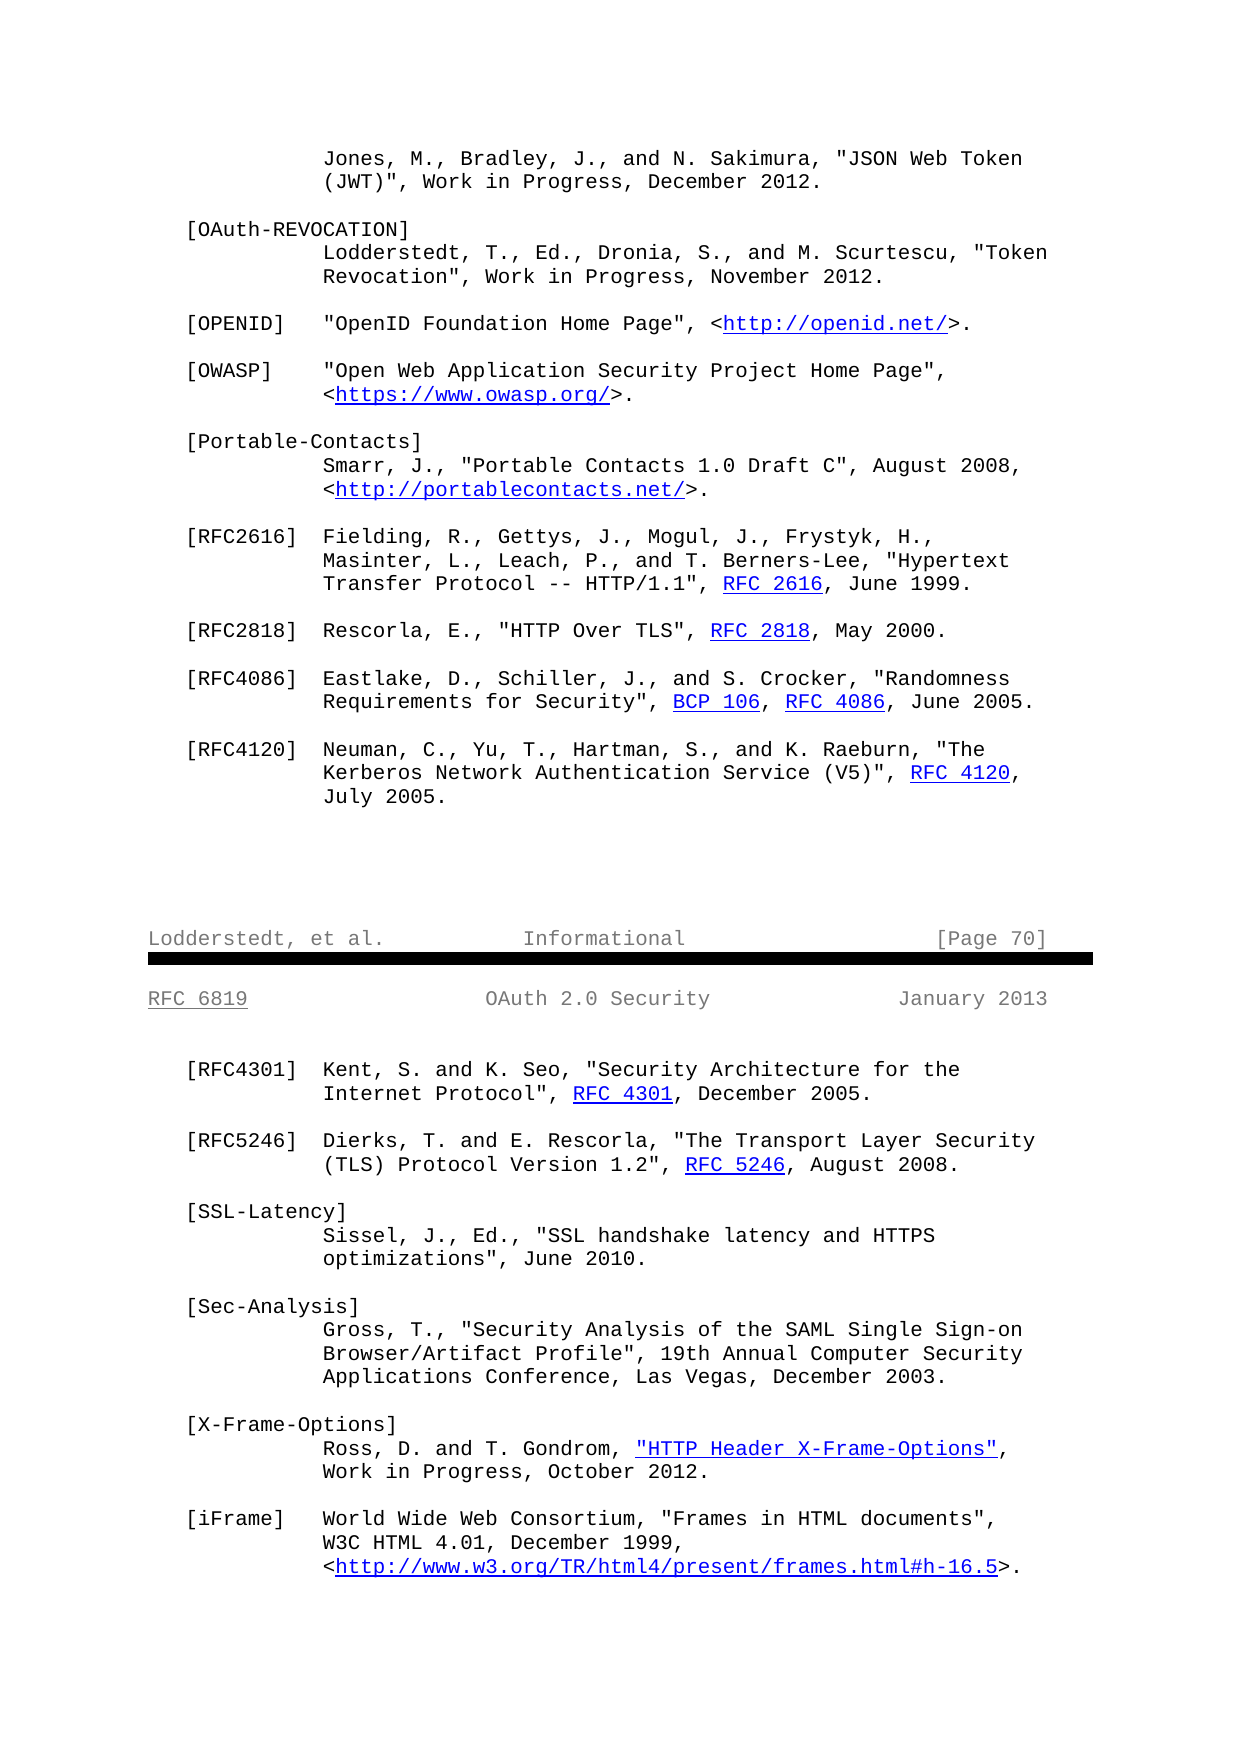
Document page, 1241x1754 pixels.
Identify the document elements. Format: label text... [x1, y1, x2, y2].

text [RFC2616] Fielding, R., Gettys, J., Mogul, J., Frystyk, H., [148, 526, 1093, 549]
text optimizations", June 2010. [148, 1248, 1093, 1272]
text [Sec-Analysis] [148, 1296, 1093, 1319]
text Gross, T., "Security Analysis of the SAML Single Sign-on [148, 1319, 1093, 1343]
text Lodderstedt, et al. Informational [Page 70] [148, 928, 1093, 952]
text July 2005. [148, 786, 1093, 810]
text W3C HTML 4.01, December 1999, [148, 1532, 1093, 1556]
text [RFC4301] Kent, S. and K. Seo, "Security Architecture for the [148, 1059, 1093, 1083]
text [OAuth-REVOCATION] [148, 218, 1093, 242]
text [RFC4086] Eastlake, D., Schiller, J., and S. Crocker, "Randomness [148, 668, 1093, 691]
text Revocation", Work in Progress, November 2012. [148, 266, 1093, 289]
text <https://www.owasp.org/>. [148, 384, 1093, 408]
text Ross, D. and T. Gondrom, "HTTP Header X-Frame-Options", [148, 1437, 1093, 1461]
text <http://www.w3.org/TR/html4/present/frames.html#h-16.5>. [148, 1556, 1093, 1579]
text Jones, M., Bradley, J., and N. Sakimura, "JSON Web Token [148, 148, 1093, 171]
text [Portable-Contacts] [148, 431, 1093, 455]
text <http://portablecontacts.net/>. [148, 479, 1093, 502]
text [RFC5246] Dierks, T. and E. Rescorla, "The Transport Layer Security [148, 1130, 1093, 1154]
text Kerberos Network Authentication Service (V5)", RFC 4120, [148, 762, 1093, 786]
text Smarr, J., "Portable Contacts 1.0 Draft C", August 2008, [148, 455, 1093, 479]
text Lodderstedt, T., Ed., Dronia, S., and M. Scurtescu, "Token [148, 242, 1093, 266]
text [SSL-Latency] [148, 1201, 1093, 1225]
text [RFC2818] Rescorla, E., "HTTP Over TLS", RFC 2818, May 2000. [148, 621, 1093, 644]
text Applications Conference, Las Vegas, December 2003. [148, 1367, 1093, 1390]
text RFC 6819 OAuth 2.0 Security January 2013 [148, 988, 1093, 1012]
text Transfer Protocol -- HTTP/1.1", RFC 2616, June 1999. [148, 573, 1093, 597]
text Work in Progress, October 2012. [148, 1461, 1093, 1485]
text [iFrame] World Wide Web Consortium, "Frames in HTML documents", [148, 1508, 1093, 1532]
text [OPENID] "OpenID Foundation Home Page", <http://openid.net/>. [148, 313, 1093, 337]
text [RFC4120] Neuman, C., Yu, T., Hartman, S., and K. Raeburn, "The [148, 739, 1093, 762]
text Sissel, J., Ed., "SSL handshake latency and HTTPS [148, 1225, 1093, 1248]
text [OWASP] "Open Web Application Security Project Home Page", [148, 360, 1093, 384]
text Requirements for Security", BCP 106, RFC 4086, June 2005. [148, 691, 1093, 715]
text Internet Protocol", RFC 4301, December 2005. [148, 1083, 1093, 1106]
text (JWT)", Work in Progress, December 2012. [148, 171, 1093, 195]
text [X-Frame-Options] [148, 1414, 1093, 1437]
text (TLS) Protocol Version 1.2", RFC 5246, August 2008. [148, 1154, 1093, 1177]
text Browser/Artifact Profile", 19th Annual Computer Security [148, 1343, 1093, 1367]
text Masinter, L., Leach, P., and T. Berners-Lee, "Hypertext [148, 549, 1093, 573]
